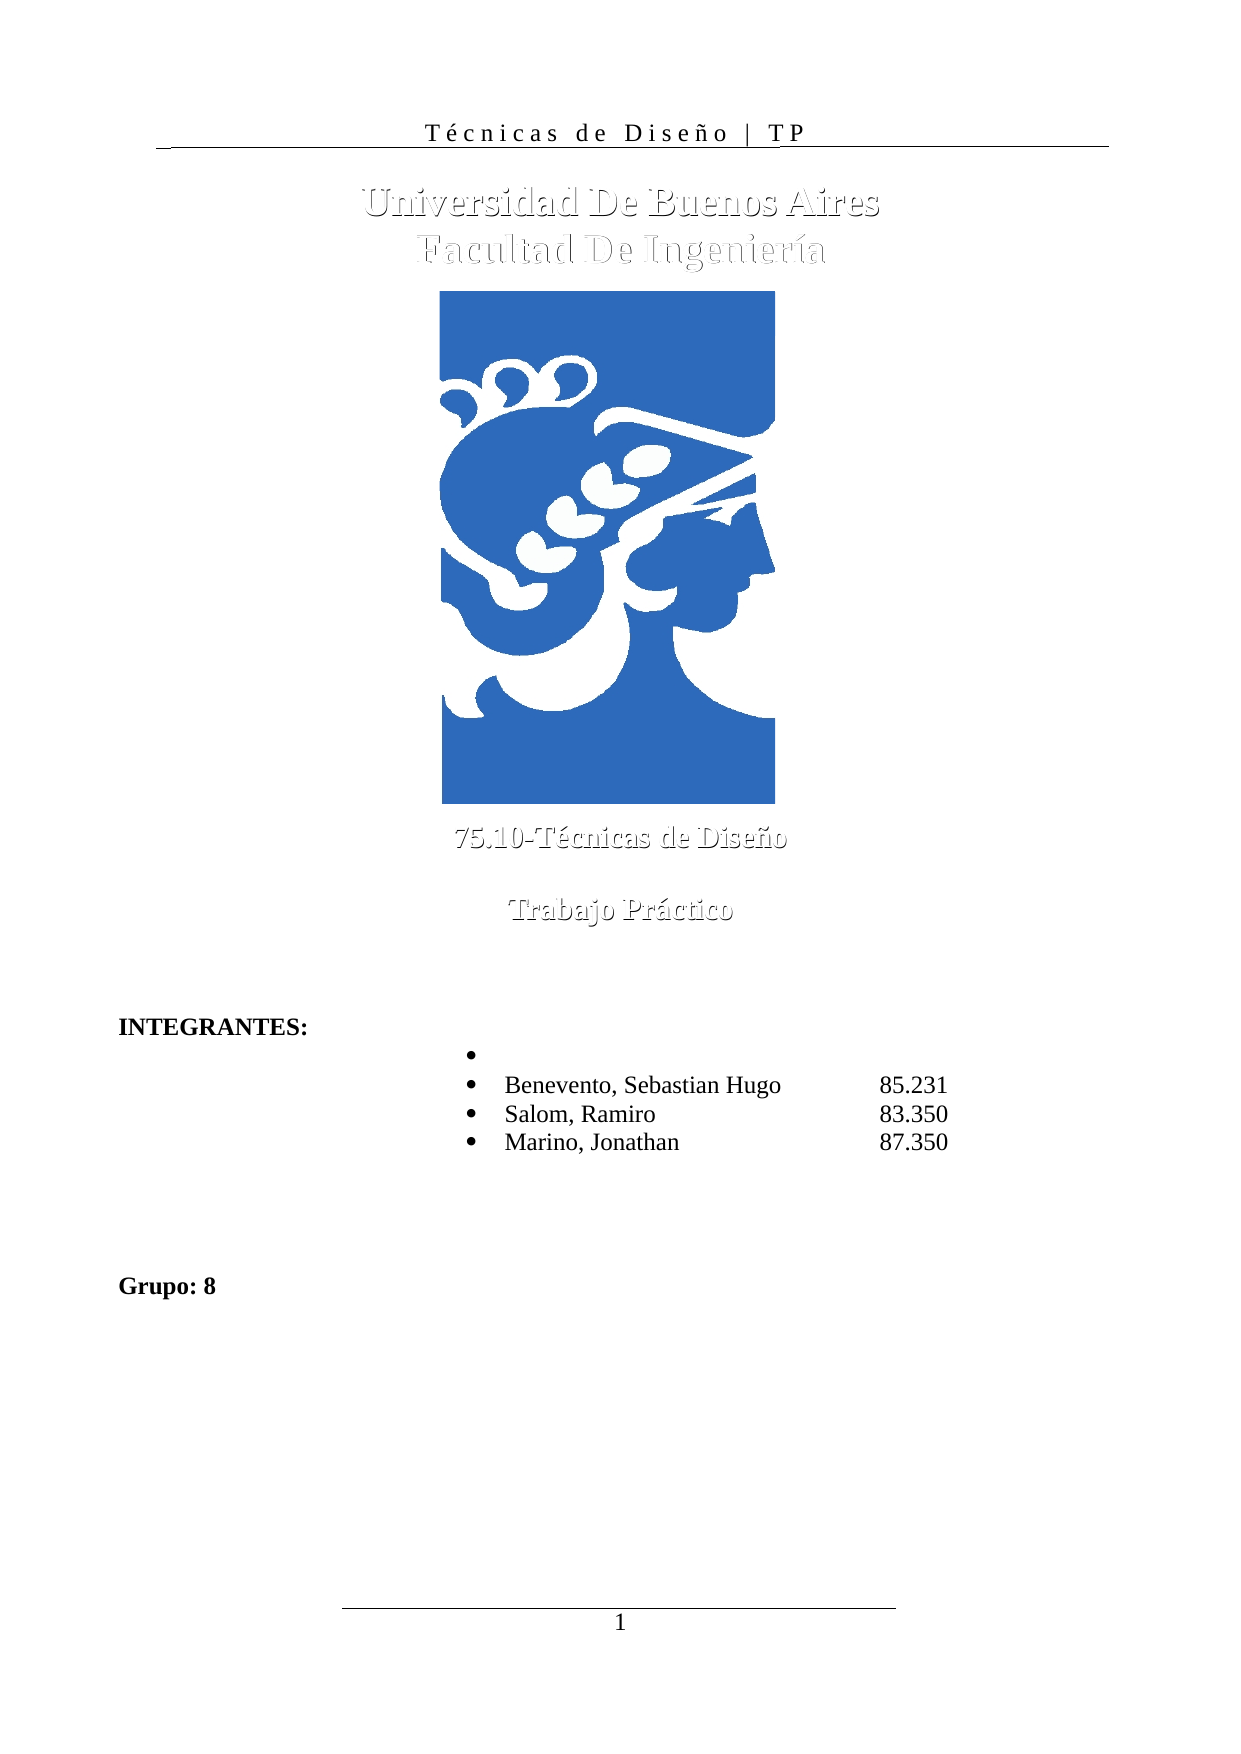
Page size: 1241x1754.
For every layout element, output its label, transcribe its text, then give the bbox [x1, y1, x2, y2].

table_header [868, 1013, 1050, 1041]
table_header [418, 1013, 868, 1041]
table_cell [107, 1070, 418, 1099]
text Grupo: 8 [118, 1271, 1122, 1300]
table_cell [107, 1099, 418, 1127]
table_cell [107, 1128, 418, 1156]
text Facultad De Ingeniería [118, 224, 1122, 272]
table_cell [107, 1041, 418, 1070]
picture [439, 291, 776, 804]
text Universidad De Buenos Aires [118, 176, 1122, 224]
table_cell 87.350 [868, 1128, 1050, 1156]
table_header INTEGRANTES: [107, 1013, 418, 1041]
text Trabajo Práctico [118, 890, 1122, 926]
table_cell [868, 1041, 1050, 1070]
text 75.10-Técnicas de Diseño [118, 818, 1122, 854]
table_cell [418, 1041, 868, 1070]
table_cell Salom, Ramiro [418, 1099, 868, 1127]
table_cell 83.350 [868, 1099, 1050, 1127]
table_cell Benevento, Sebastian Hugo [418, 1070, 868, 1099]
table_cell 85.231 [868, 1070, 1050, 1099]
table_cell Marino, Jonathan [418, 1128, 868, 1156]
